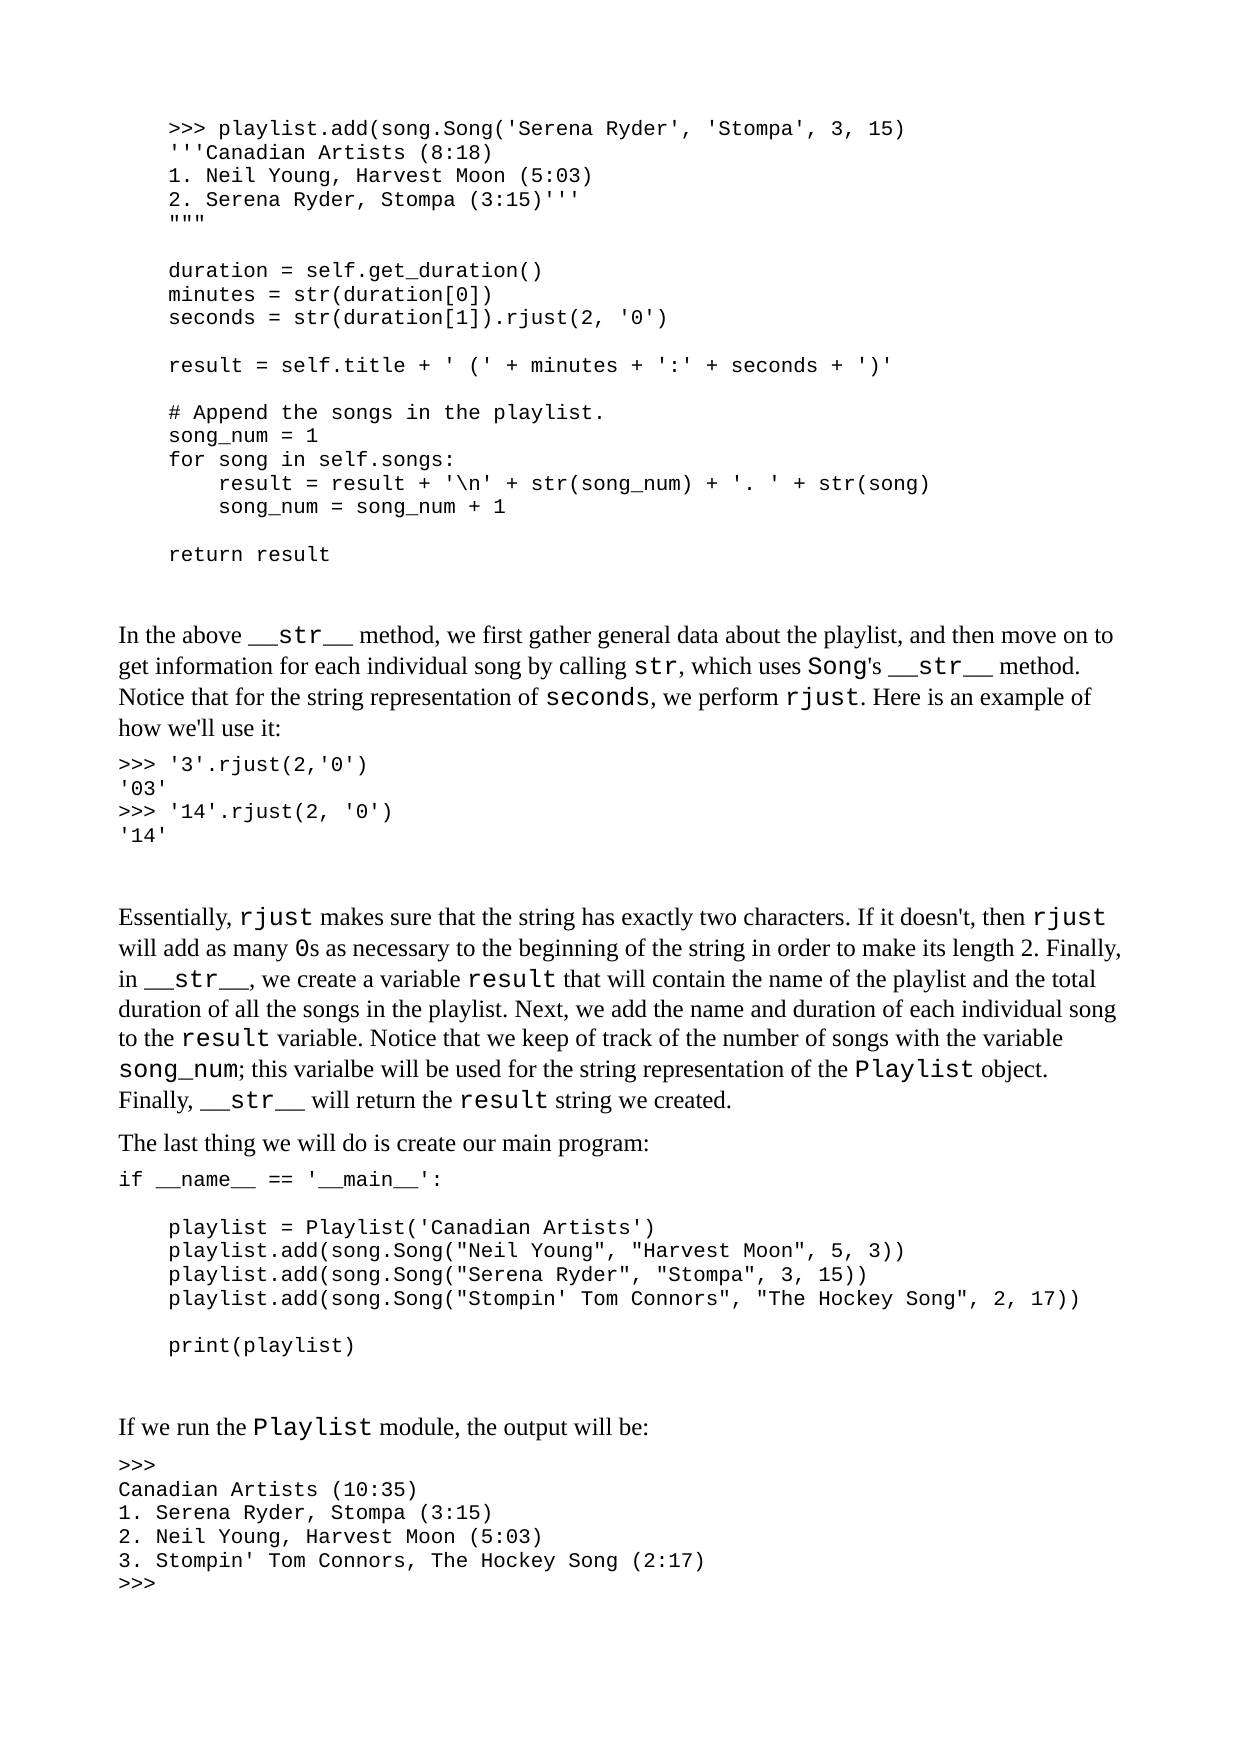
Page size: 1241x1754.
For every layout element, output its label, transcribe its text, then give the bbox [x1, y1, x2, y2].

text playlist.add(song.Song("Serena Ryder", "Stompa", 3, 15)) [118, 1264, 1122, 1288]
text >>> '3'.rjust(2,'0') [118, 754, 1122, 778]
text '14' [118, 825, 1122, 849]
text # Append the songs in the playlist. [118, 402, 1122, 426]
text playlist.add(song.Song("Stompin' Tom Connors", "The Hockey Song", 2, 17)) [118, 1288, 1122, 1311]
text 3. Stompin' Tom Connors, The Hockey Song (2:17) [118, 1550, 1122, 1573]
text >>> [118, 1455, 1122, 1479]
text '''Canadian Artists (8:18) [118, 142, 1122, 165]
text 1. Neil Young, Harvest Moon (5:03) [118, 165, 1122, 189]
text return result [118, 544, 1122, 567]
text Canadian Artists (10:35) [118, 1479, 1122, 1502]
text In the above __str__ method, we first gather general data about the playlist, and then move on to get information for each individual song by calling str, which uses Song's __str__ method. Notice that for the string representation of seconds, we perform rjust. Here is an example of how we'll use it: [118, 621, 1122, 742]
text playlist = Playlist('Canadian Artists') [118, 1217, 1122, 1240]
text The last thing we will do is create our main program: [118, 1128, 1122, 1157]
text If we run the Playlist module, the output will be: [118, 1412, 1122, 1443]
text '03' [118, 778, 1122, 802]
text minutes = str(duration[0]) [118, 284, 1122, 307]
text seconds = str(duration[1]).rjust(2, '0') [118, 307, 1122, 331]
text """ [118, 213, 1122, 236]
text result = self.title + ' (' + minutes + ':' + seconds + ')' [118, 354, 1122, 378]
text >>> [118, 1573, 1122, 1597]
text for song in self.songs: [118, 449, 1122, 473]
text 1. Serena Ryder, Stompa (3:15) [118, 1502, 1122, 1526]
text playlist.add(song.Song("Neil Young", "Harvest Moon", 5, 3)) [118, 1240, 1122, 1264]
text song_num = 1 [118, 426, 1122, 449]
text if __name__ == '__main__': [118, 1169, 1122, 1193]
text 2. Neil Young, Harvest Moon (5:03) [118, 1526, 1122, 1550]
text duration = self.get_duration() [118, 260, 1122, 284]
text result = result + '\n' + str(song_num) + '. ' + str(song) [118, 473, 1122, 496]
text Essentially, rjust makes sure that the string has exactly two characters. If it doesn't, then rjust will add as many 0s as necessary to the beginning of the string in order to make its length 2. Finally, in __str__, we create a variable result that will contain the name of the playlist and the total duration of all the songs in the playlist. Next, we add the name and duration of each individual song to the result variable. Notice that we keep of track of the number of songs with the variable song_num; this varialbe will be used for the string representation of the Playlist object. Finally, __str__ will return the result string we created. [118, 902, 1122, 1116]
text 2. Serena Ryder, Stompa (3:15)''' [118, 189, 1122, 213]
text print(playlist) [118, 1335, 1122, 1359]
text >>> '14'.rjust(2, '0') [118, 802, 1122, 825]
text >>> playlist.add(song.Song('Serena Ryder', 'Stompa', 3, 15) [118, 118, 1122, 142]
text song_num = song_num + 1 [118, 496, 1122, 520]
